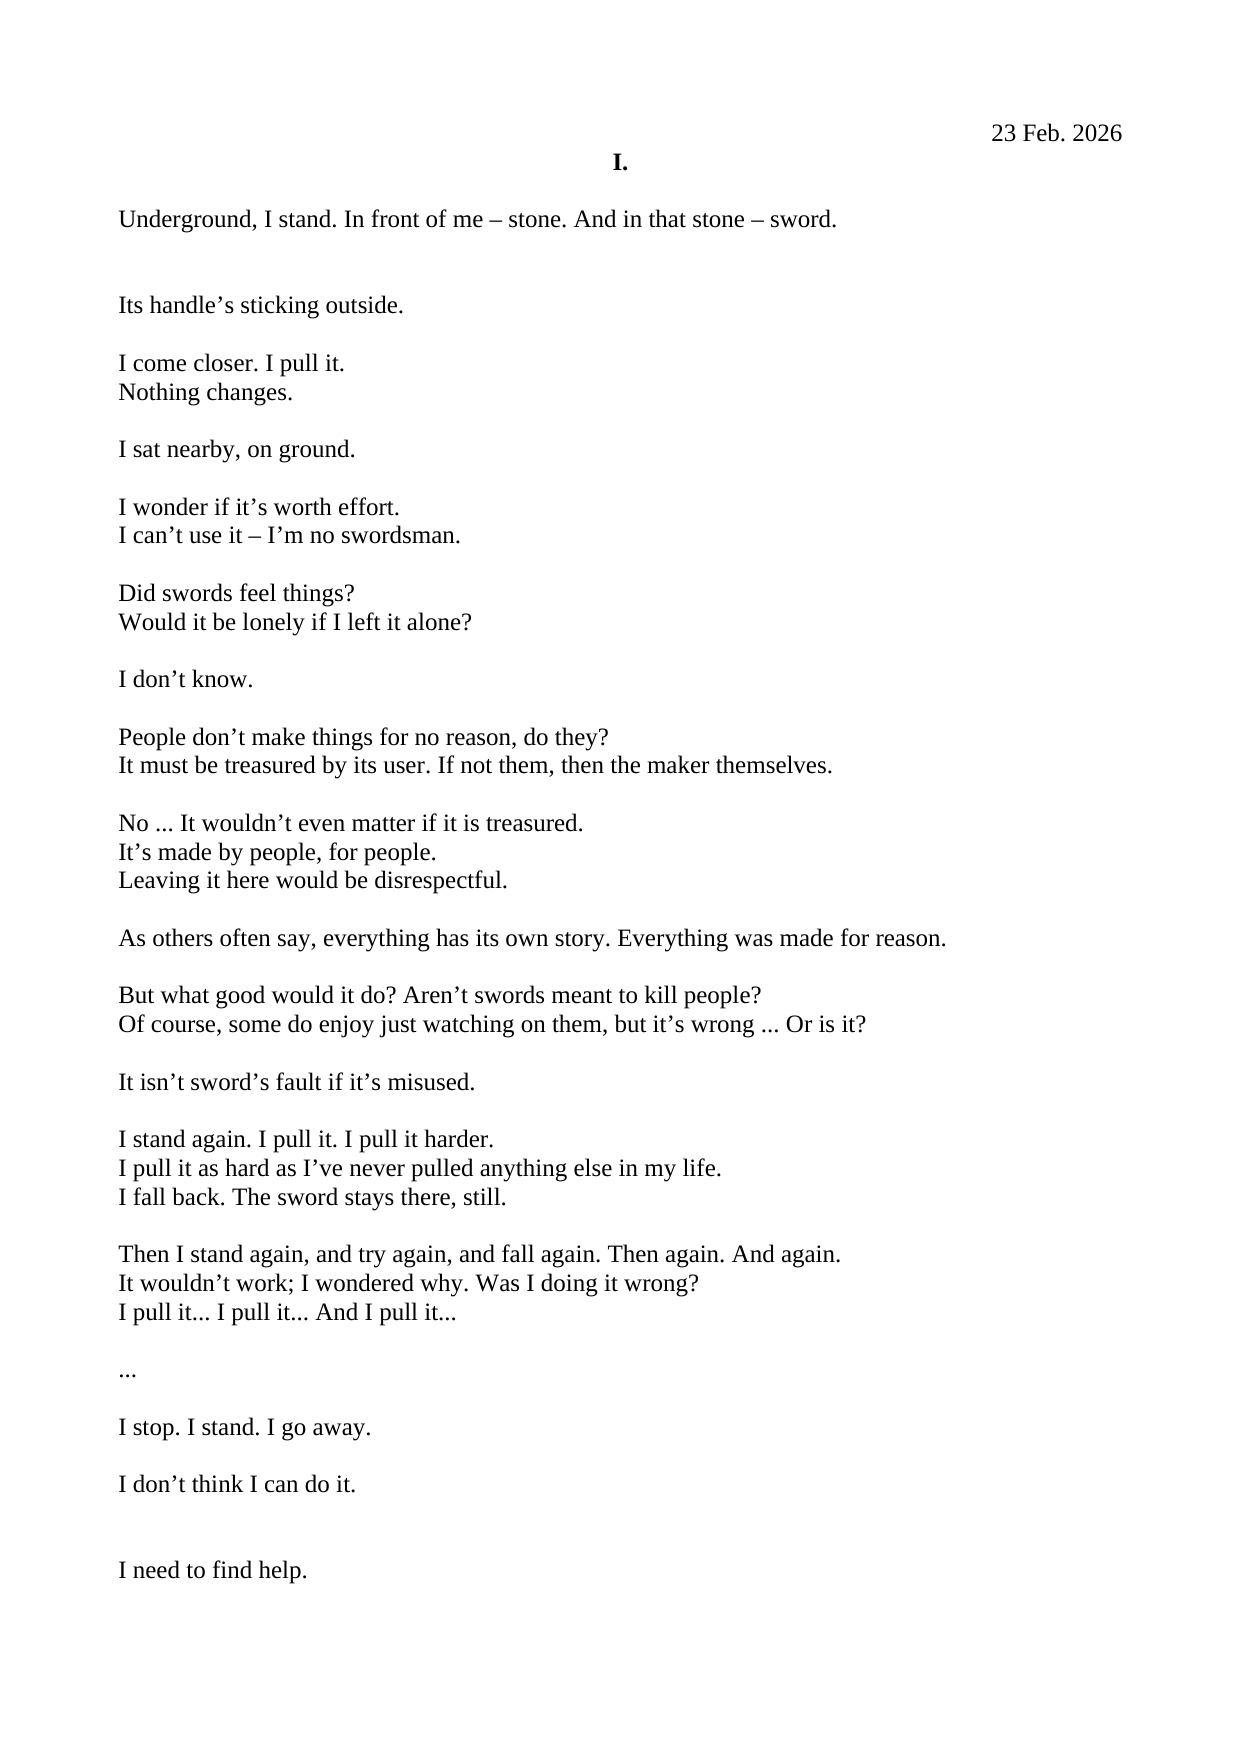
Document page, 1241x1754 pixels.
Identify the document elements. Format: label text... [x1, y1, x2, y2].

text Then I stand again, and try again, and fall again. Then again. And again. [118, 1239, 1122, 1268]
text I pull it... I pull it... And I pull it... [118, 1297, 1122, 1326]
text As others often say, everything has its own story. Everything was made for reason. [118, 923, 1122, 952]
text I can’t use it – I’m no swordsman. [118, 521, 1122, 549]
text I come closer. I pull it. [118, 348, 1122, 377]
text It isn’t sword’s fault if it’s misused. [118, 1067, 1122, 1096]
text ... [118, 1354, 1122, 1383]
text I wonder if it’s worth effort. [118, 492, 1122, 521]
text It must be treasured by its user. If not them, then the maker themselves. [118, 751, 1122, 779]
text I fall back. The sword stays there, still. [118, 1182, 1122, 1211]
text It’s made by people, for people. [118, 837, 1122, 866]
text I stand again. I pull it. I pull it harder. [118, 1124, 1122, 1153]
text Underground, I stand. In front of me – stone. And in that stone – sword. [118, 204, 1122, 233]
text Its handle’s sticking outside. [118, 291, 1122, 319]
text I pull it as hard as I’ve never pulled anything else in my life. [118, 1153, 1122, 1182]
text It wouldn’t work; I wondered why. Was I doing it wrong? [118, 1268, 1122, 1297]
text I don’t know. [118, 664, 1122, 693]
text Of course, some do enjoy just watching on them, but it’s wrong ... Or is it? [118, 1009, 1122, 1038]
text I sat nearby, on ground. [118, 434, 1122, 463]
text I don’t think I can do it. [118, 1469, 1122, 1498]
text But what good would it do? Aren’t swords meant to kill people? [118, 981, 1122, 1009]
text Leaving it here would be disrespectful. [118, 866, 1122, 894]
text No ... It wouldn’t even matter if it is treasured. [118, 808, 1122, 837]
text I stop. I stand. I go away. [118, 1412, 1122, 1441]
text Did swords feel things? [118, 578, 1122, 607]
text Would it be lonely if I left it alone? [118, 607, 1122, 636]
text 23 Feb. 2026 [118, 118, 1122, 147]
text I need to find help. [118, 1556, 1122, 1584]
text People don’t make things for no reason, do they? [118, 722, 1122, 751]
text Nothing changes. [118, 377, 1122, 406]
text I. [118, 147, 1122, 176]
